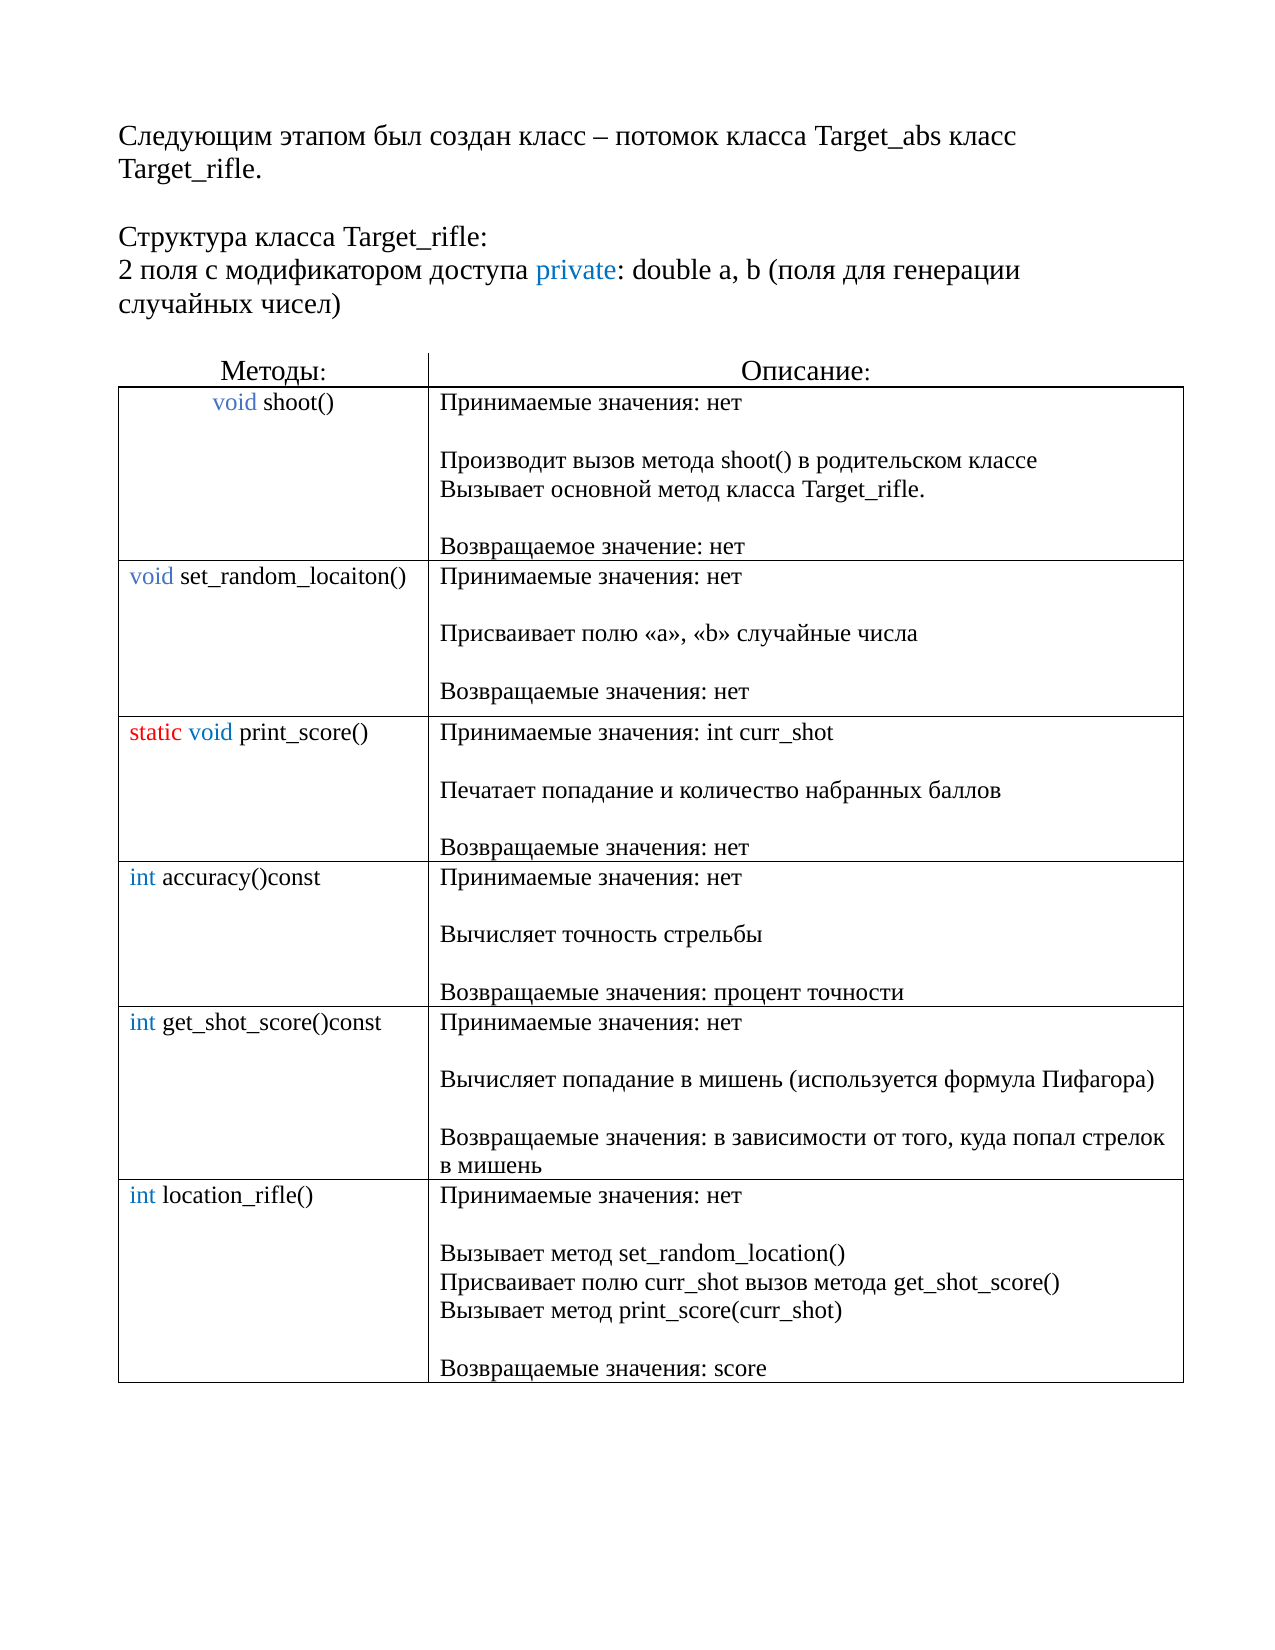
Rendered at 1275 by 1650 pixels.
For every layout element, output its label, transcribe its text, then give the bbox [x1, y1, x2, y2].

table_cell void set_random_locaiton() [119, 561, 428, 716]
text Структура класса Target_rifle: [118, 219, 1157, 252]
table_cell Принимаемые значения: нет Производит вызов метода shoot() в родительском классе Вызывает основной метод класса Target_rifle. Возвращаемое значение: нет [429, 388, 1183, 560]
table_cell void shoot() [119, 388, 428, 560]
table_cell int accuracy()const [119, 862, 428, 1006]
table_cell int location_rifle() [119, 1180, 428, 1382]
table_cell Принимаемые значения: нет Присваивает полю «а», «b» случайные числа Возвращаемые значения: нет [429, 561, 1183, 716]
text 2 поля с модификатором доступа private: double a, b (поля для генерации случайных чисел) [118, 252, 1157, 319]
table_cell Принимаемые значения: нет Вызывает метод set_random_location() Присваивает полю curr_shot вызов метода get_shot_score() Вызывает метод print_score(curr_shot) Возвращаемые значения: score [429, 1180, 1183, 1382]
table_cell int get_shot_score()const [119, 1007, 428, 1179]
table_cell Принимаемые значения: нет Вычисляет точность стрельбы Возвращаемые значения: процент точности [429, 862, 1183, 1006]
table_cell Принимаемые значения: int curr_shot Печатает попадание и количество набранных баллов Возвращаемые значения: нет [429, 717, 1183, 861]
table_header Методы: [118, 353, 428, 386]
table_cell static void print_score() [119, 717, 428, 861]
table_header Описание: [429, 353, 1183, 386]
table_cell Принимаемые значения: нет Вычисляет попадание в мишень (используется формула Пифагора) Возвращаемые значения: в зависимости от того, куда попал стрелок в мишень [429, 1007, 1183, 1179]
text Следующим этапом был создан класс – потомок класса Target_abs класс Target_rifle. [118, 118, 1157, 185]
